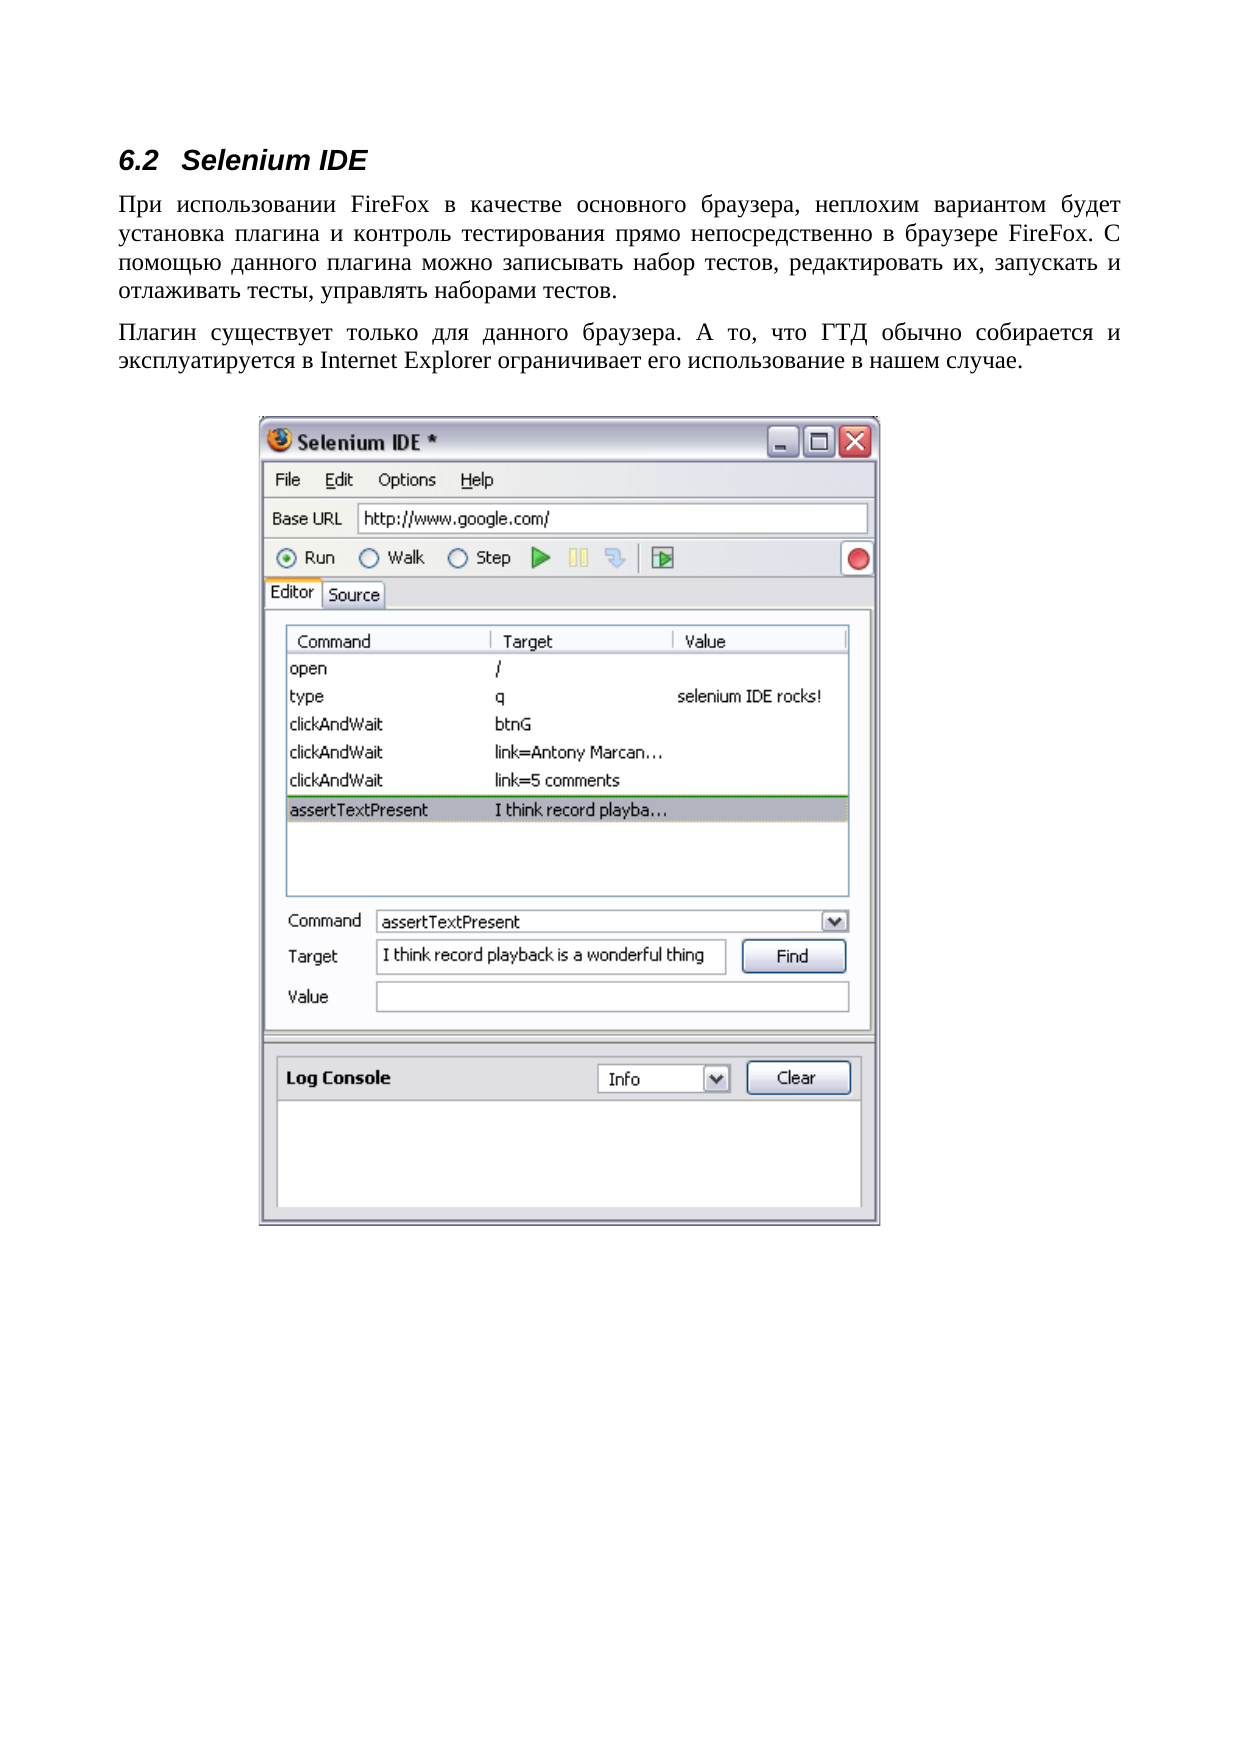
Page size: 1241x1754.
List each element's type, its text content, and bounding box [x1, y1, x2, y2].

picture [258, 416, 881, 1226]
text Плагин существует только для данного браузера. А то, что ГТД обычно собирается и эксплуатируется в Internet Explorer ограничивает его использование в нашем случае. [118, 317, 1122, 374]
text При использовании FireFox в качестве основного браузера, неплохим вариантом будет установка плагина и контроль тестирования прямо непосредственно в браузере FireFox. С помощью данного плагина можно записывать набор тестов, редактировать их, запускать и отлаживать тесты, управлять наборами тестов. [118, 189, 1122, 304]
subtitle Selenium IDE [118, 143, 1122, 177]
